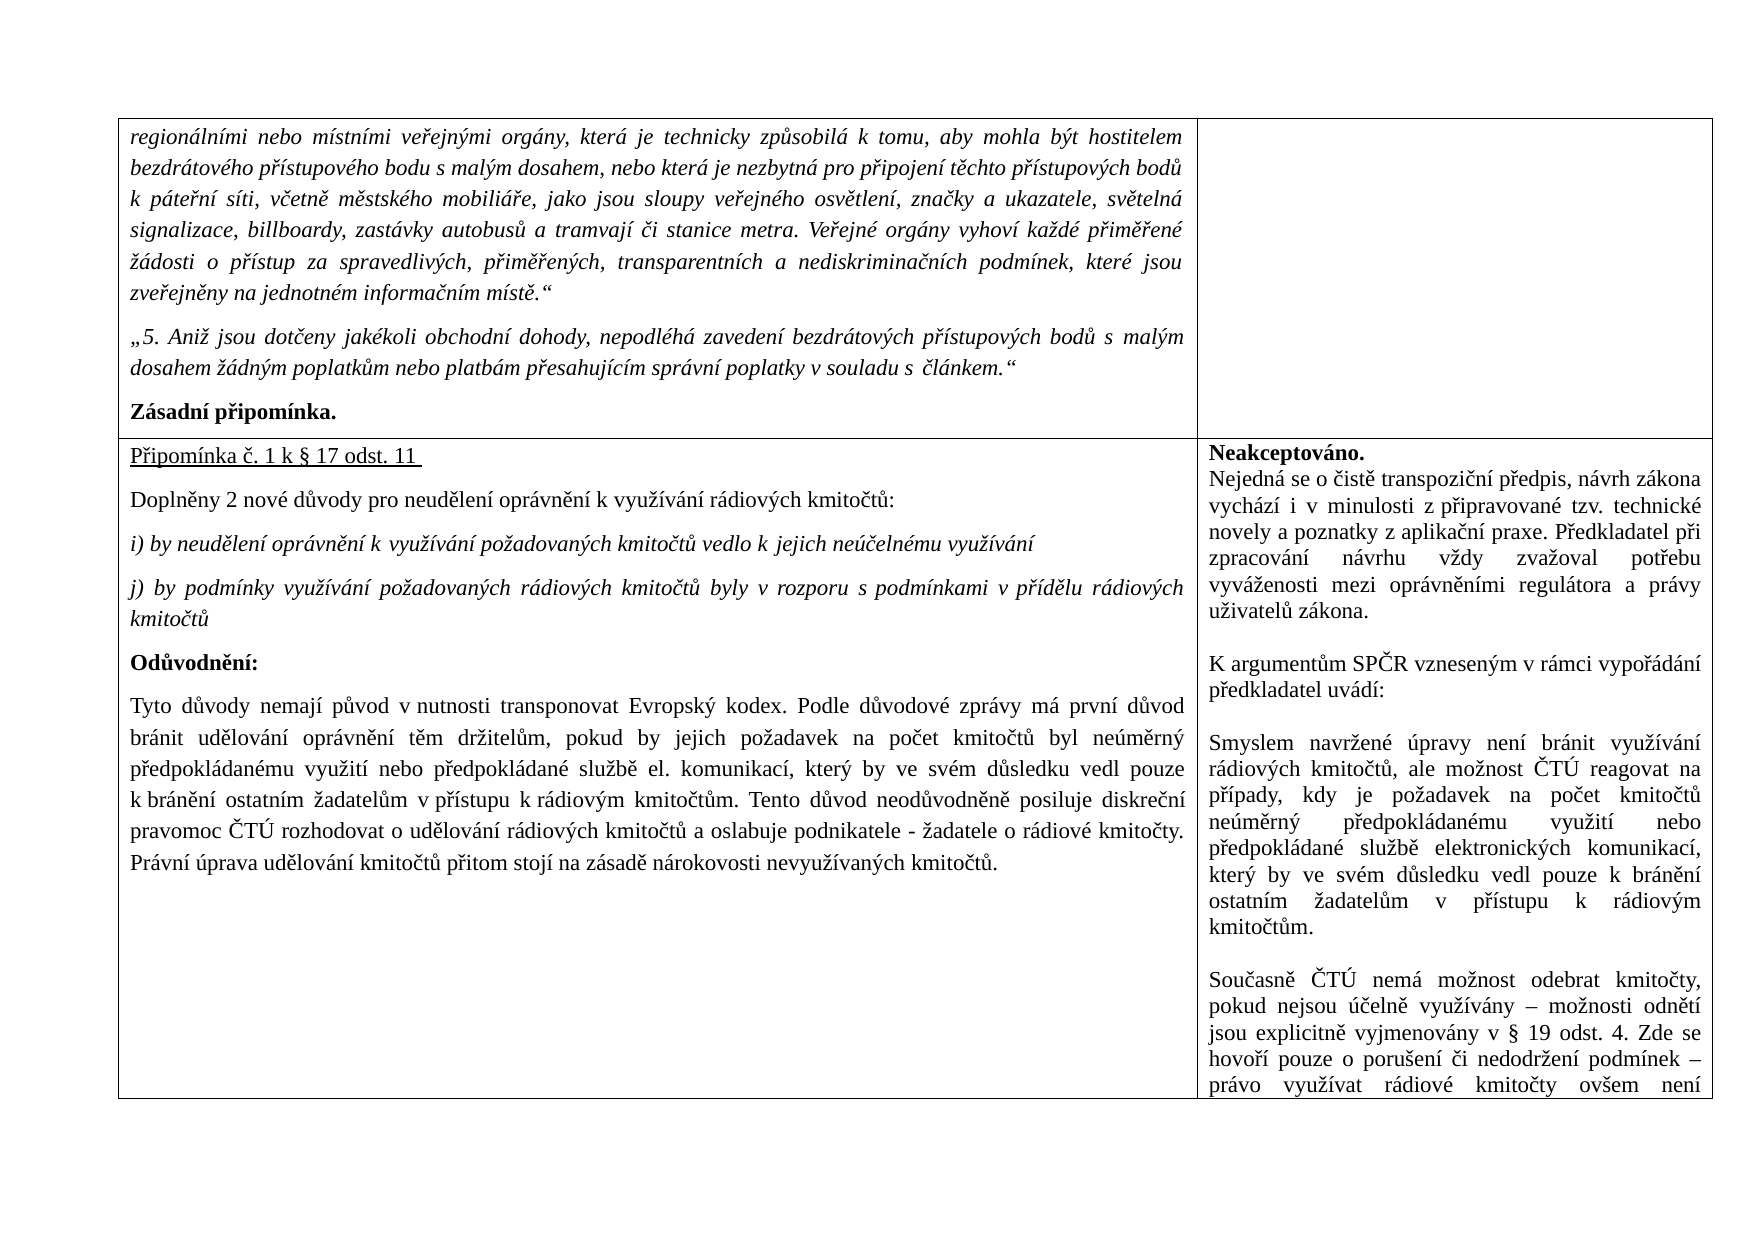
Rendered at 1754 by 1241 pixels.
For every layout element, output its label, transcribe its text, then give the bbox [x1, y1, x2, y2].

table_cell [1198, 119, 1712, 438]
table_cell Neakceptováno. Nejedná se o čistě transpoziční předpis, návrh zákona vychází i v minulosti z připravované tzv. technické novely a poznatky z aplikační praxe. Předkladatel při zpracování návrhu vždy zvažoval potřebu vyváženosti mezi oprávněními regulátora a právy uživatelů zákona. K argumentům SPČR vzneseným v rámci vypořádání předkladatel uvádí: Smyslem navržené úpravy není bránit využívání rádiových kmitočtů, ale možnost ČTÚ reagovat na případy, kdy je požadavek na počet kmitočtů neúměrný předpokládanému využití nebo předpokládané službě elektronických komunikací, který by ve svém důsledku vedl pouze k bránění ostatním žadatelům v přístupu k rádiovým kmitočtům. Současně ČTÚ nemá možnost odebrat kmitočty, pokud nejsou účelně využívány – možnosti odnětí jsou explicitně vyjmenovány v § 19 odst. 4. Zde se hovoří pouze o porušení či nedodržení podmínek – právo využívat rádiové kmitočty ovšem není [1198, 439, 1712, 1098]
table_cell regionálními nebo místními veřejnými orgány, která je technicky způsobilá k tomu, aby mohla být hostitelem bezdrátového přístupového bodu s malým dosahem, nebo která je nezbytná pro připojení těchto přístupových bodů k páteřní síti, včetně městského mobiliáře, jako jsou sloupy veřejného osvětlení, značky a ukazatele, světelná signalizace, billboardy, zastávky autobusů a tramvají či stanice metra. Veřejné orgány vyhoví každé přiměřené žádosti o přístup za spravedlivých, přiměřených, transparentních a nediskriminačních podmínek, které jsou zveřejněny na jednotném informačním místě.“ „5. Aniž jsou dotčeny jakékoli obchodní dohody, nepodléhá zavedení bezdrátových přístupových bodů s malým dosahem žádným poplatkům nebo platbám přesahujícím správní poplatky v souladu s článkem.“ Zásadní připomínka. [119, 119, 1197, 438]
table_cell Připomínka č. 1 k § 17 odst. 11 Doplněny 2 nové důvody pro neudělení oprávnění k využívání rádiových kmitočtů: i) by neudělení oprávnění k využívání požadovaných kmitočtů vedlo k jejich neúčelnému využívání j) by podmínky využívání požadovaných rádiových kmitočtů byly v rozporu s podmínkami v přídělu rádiových kmitočtů Odůvodnění: Tyto důvody nemají původ v nutnosti transponovat Evropský kodex. Podle důvodové zprávy má první důvod bránit udělování oprávnění těm držitelům, pokud by jejich požadavek na počet kmitočtů byl neúměrný předpokládanému využití nebo předpokládané službě el. komunikací, který by ve svém důsledku vedl pouze k bránění ostatním žadatelům v přístupu k rádiovým kmitočtům. Tento důvod neodůvodněně posiluje diskreční pravomoc ČTÚ rozhodovat o udělování rádiových kmitočtů a oslabuje podnikatele - žadatele o rádiové kmitočty. Právní úprava udělování kmitočtů přitom stojí na zásadě nárokovosti nevyužívaných kmitočtů. [119, 439, 1197, 1098]
